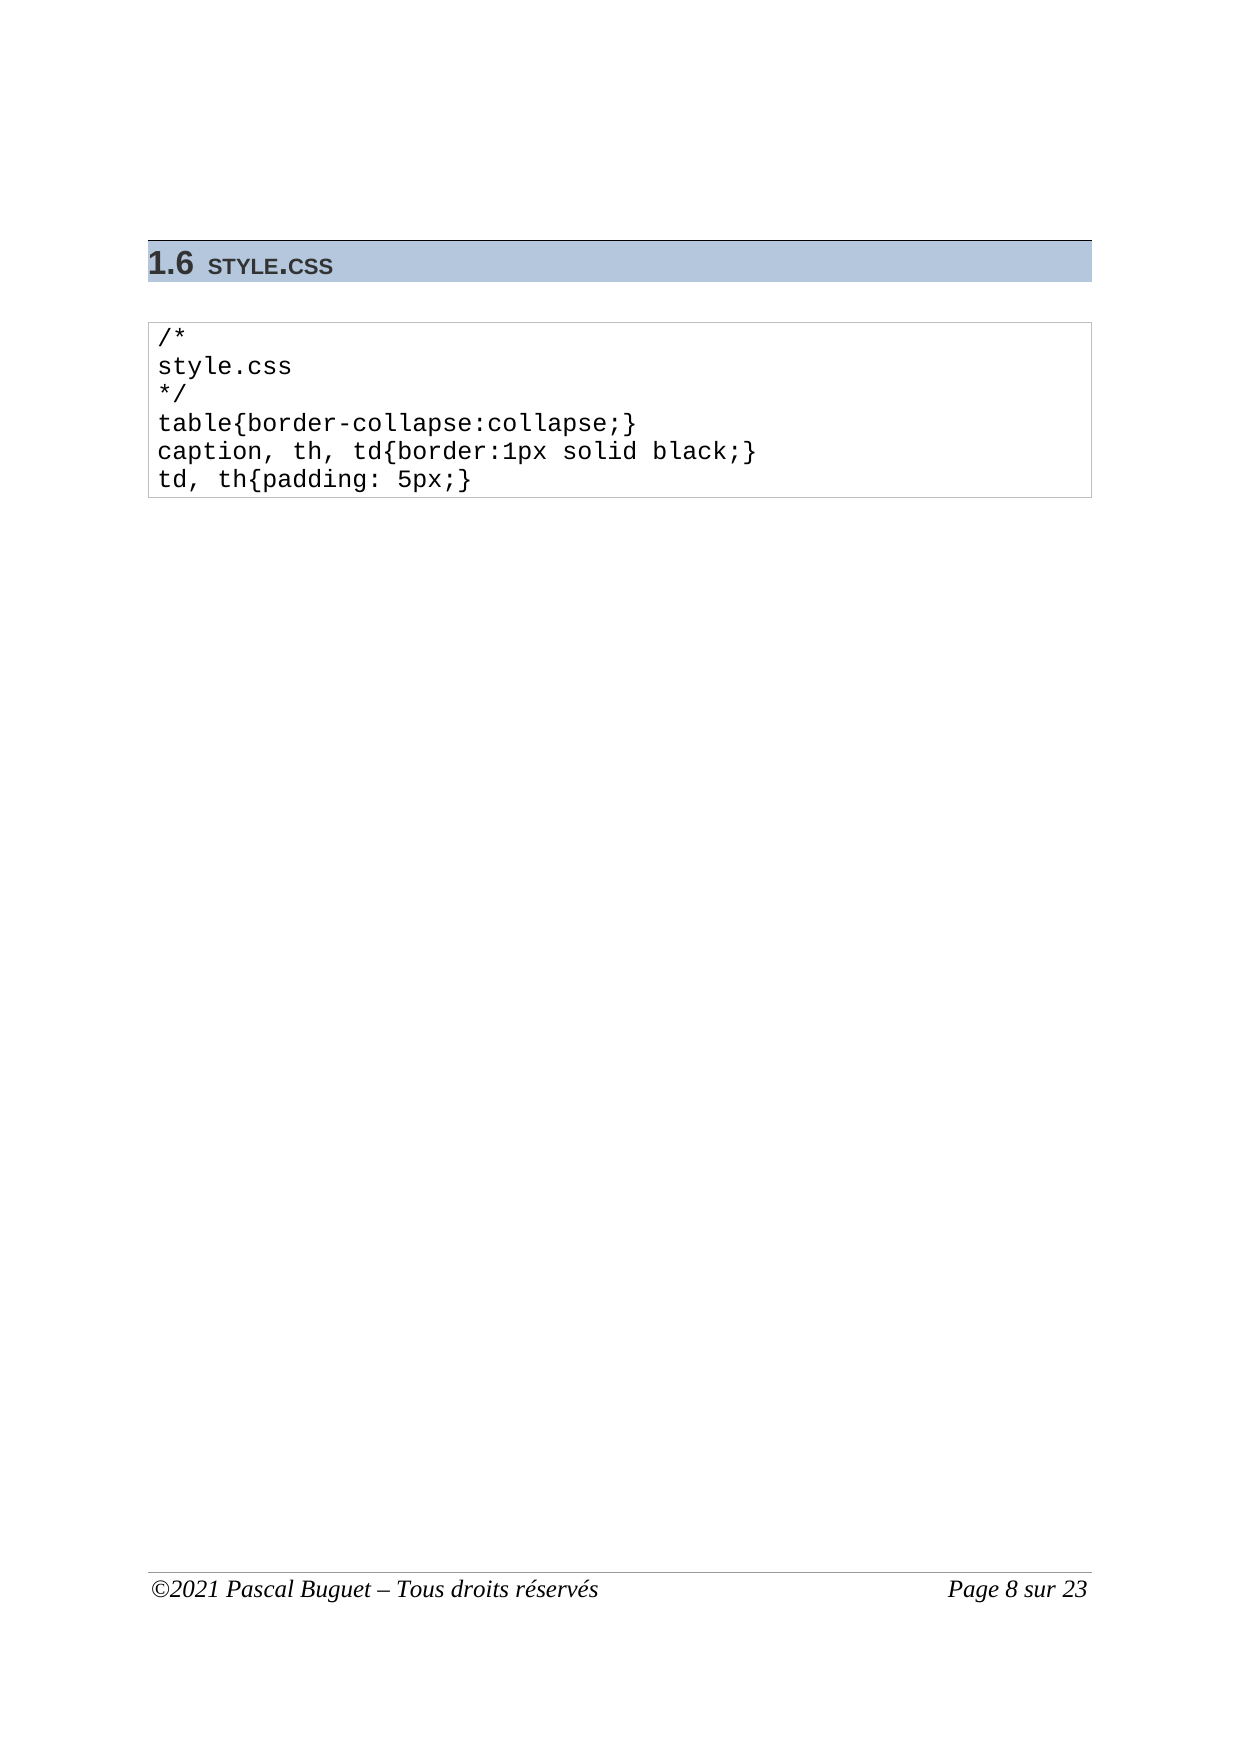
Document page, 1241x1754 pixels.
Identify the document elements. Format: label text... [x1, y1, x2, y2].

text caption, th, td{border:1px solid black;} [149, 436, 1091, 464]
text /* [149, 323, 1091, 351]
text table{border-collapse:collapse;} [149, 407, 1091, 436]
subtitle style.css [148, 241, 1092, 282]
text td, th{padding: 5px;} [149, 464, 1091, 497]
text */ [149, 379, 1091, 407]
text style.css [149, 351, 1091, 379]
